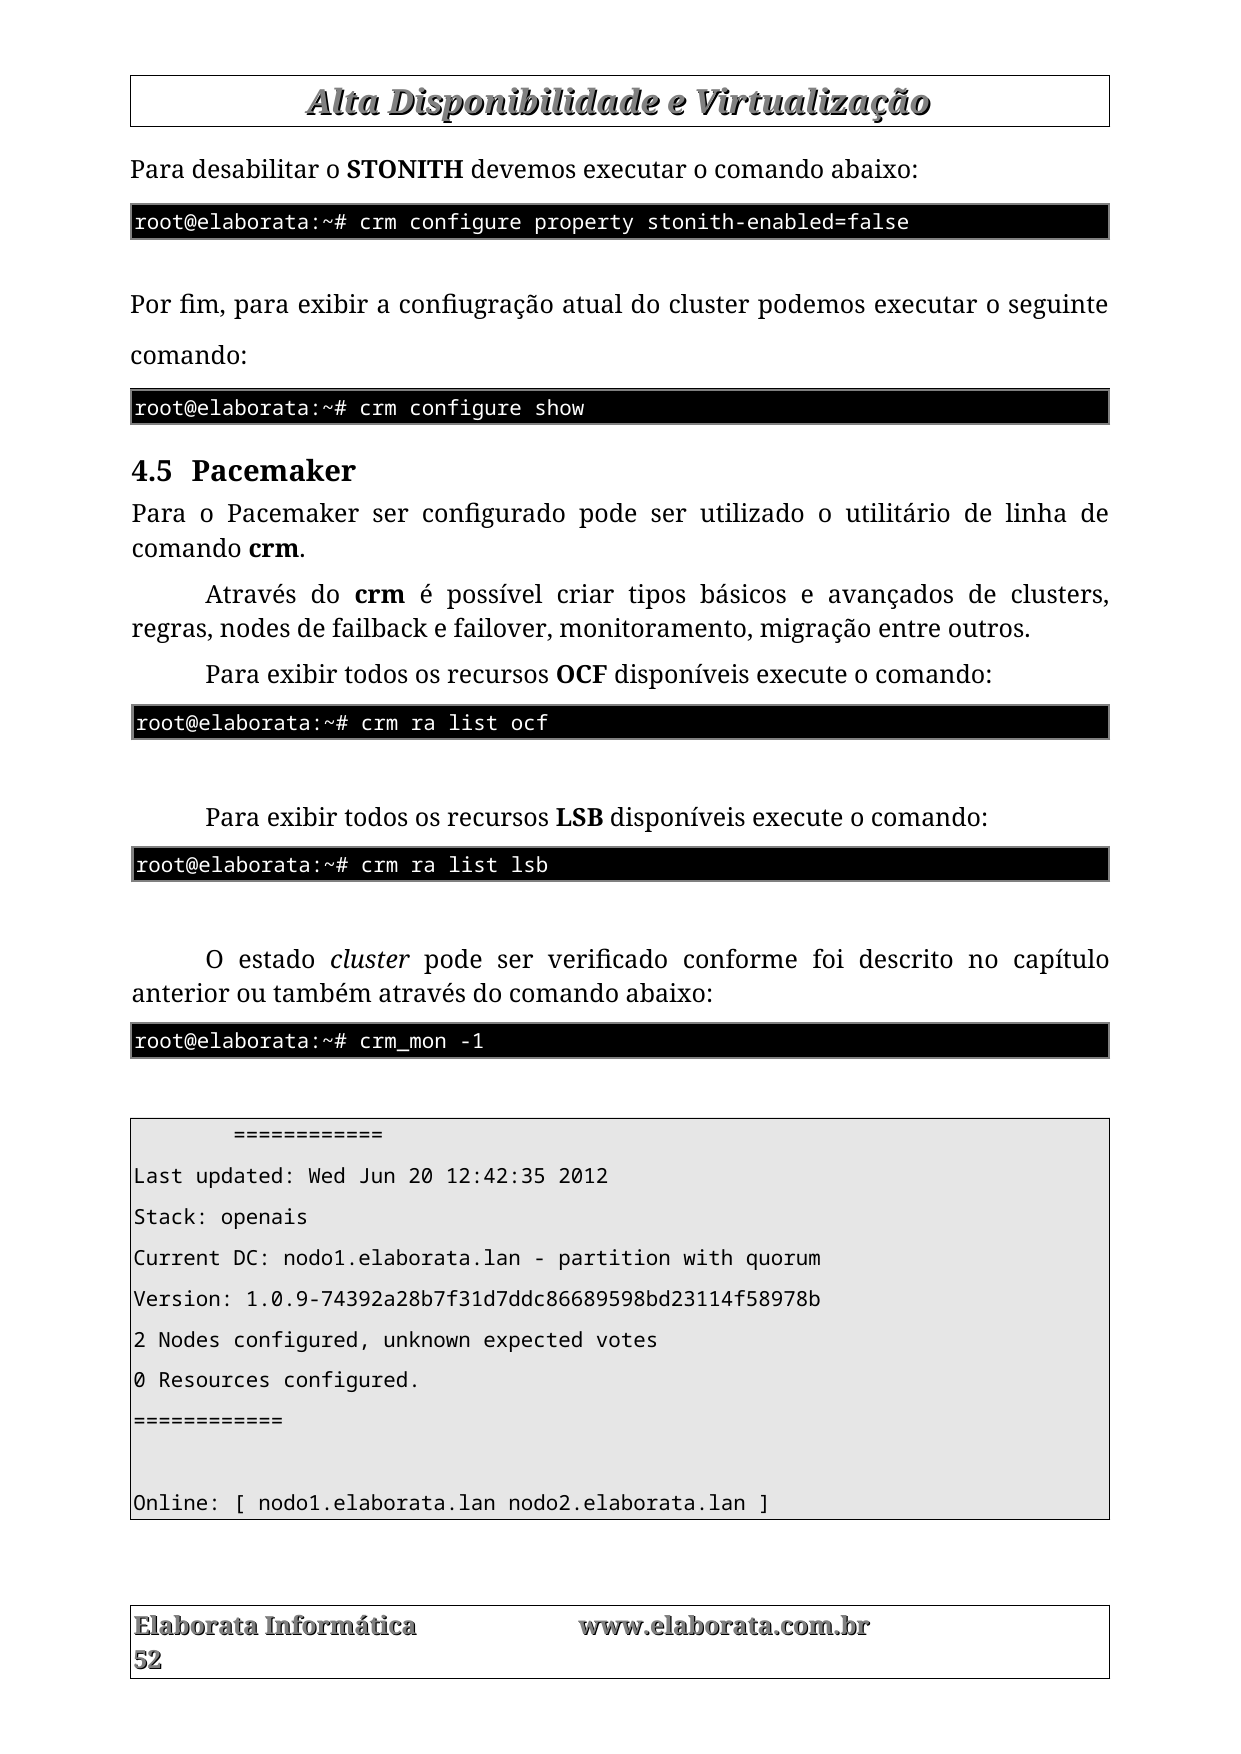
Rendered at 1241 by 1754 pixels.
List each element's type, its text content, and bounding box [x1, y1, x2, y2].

text ============ [131, 1119, 1109, 1149]
text 2 Nodes configured, unknown expected votes [131, 1322, 1109, 1353]
text Last updated: Wed Jun 20 12:42:35 2012 [131, 1158, 1109, 1190]
text Para exibir todos os recursos LSB disponíveis execute o comando: [131, 799, 1110, 833]
text root@elaborata:~# crm configure property stonith-enabled=false [132, 205, 1108, 238]
text O estado cluster pode ser verificado conforme foi descrito no capítulo anterior ou também através do comando abaixo: [131, 941, 1110, 1009]
text 0 Resources configured. [131, 1362, 1109, 1394]
text root@elaborata:~# crm ra list lsb [134, 848, 1108, 880]
text Version: 1.0.9-74392a28b7f31d7ddc86689598bd23114f58978b [131, 1281, 1109, 1312]
text Para exibir todos os recursos OCF disponíveis execute o comando: [131, 657, 1110, 691]
text Através do crm é possível criar tipos básicos e avançados de clusters, regras, nodes de failback e failover, monitoramento, migração entre outros. [131, 577, 1110, 645]
text ============ [131, 1403, 1109, 1435]
subtitle Pacemaker [131, 450, 1110, 490]
text Online: [ nodo1.elaborata.lan nodo2.elaborata.lan ] [131, 1485, 1109, 1519]
text root@elaborata:~# crm configure show [132, 391, 1108, 423]
text Por fim, para exibir a confiugração atual do cluster podemos executar o seguinte comando: [130, 286, 1110, 371]
text Para desabilitar o STONITH devemos executar o comando abaixo: [130, 152, 1110, 186]
text Stack: openais [131, 1199, 1109, 1231]
text Current DC: nodo1.elaborata.lan - partition with quorum [131, 1240, 1109, 1272]
text root@elaborata:~# crm_mon -1 [132, 1024, 1108, 1057]
text Para o Pacemaker ser configurado pode ser utilizado o utilitário de linha de comando crm. [131, 496, 1110, 564]
text root@elaborata:~# crm ra list ocf [134, 706, 1108, 738]
